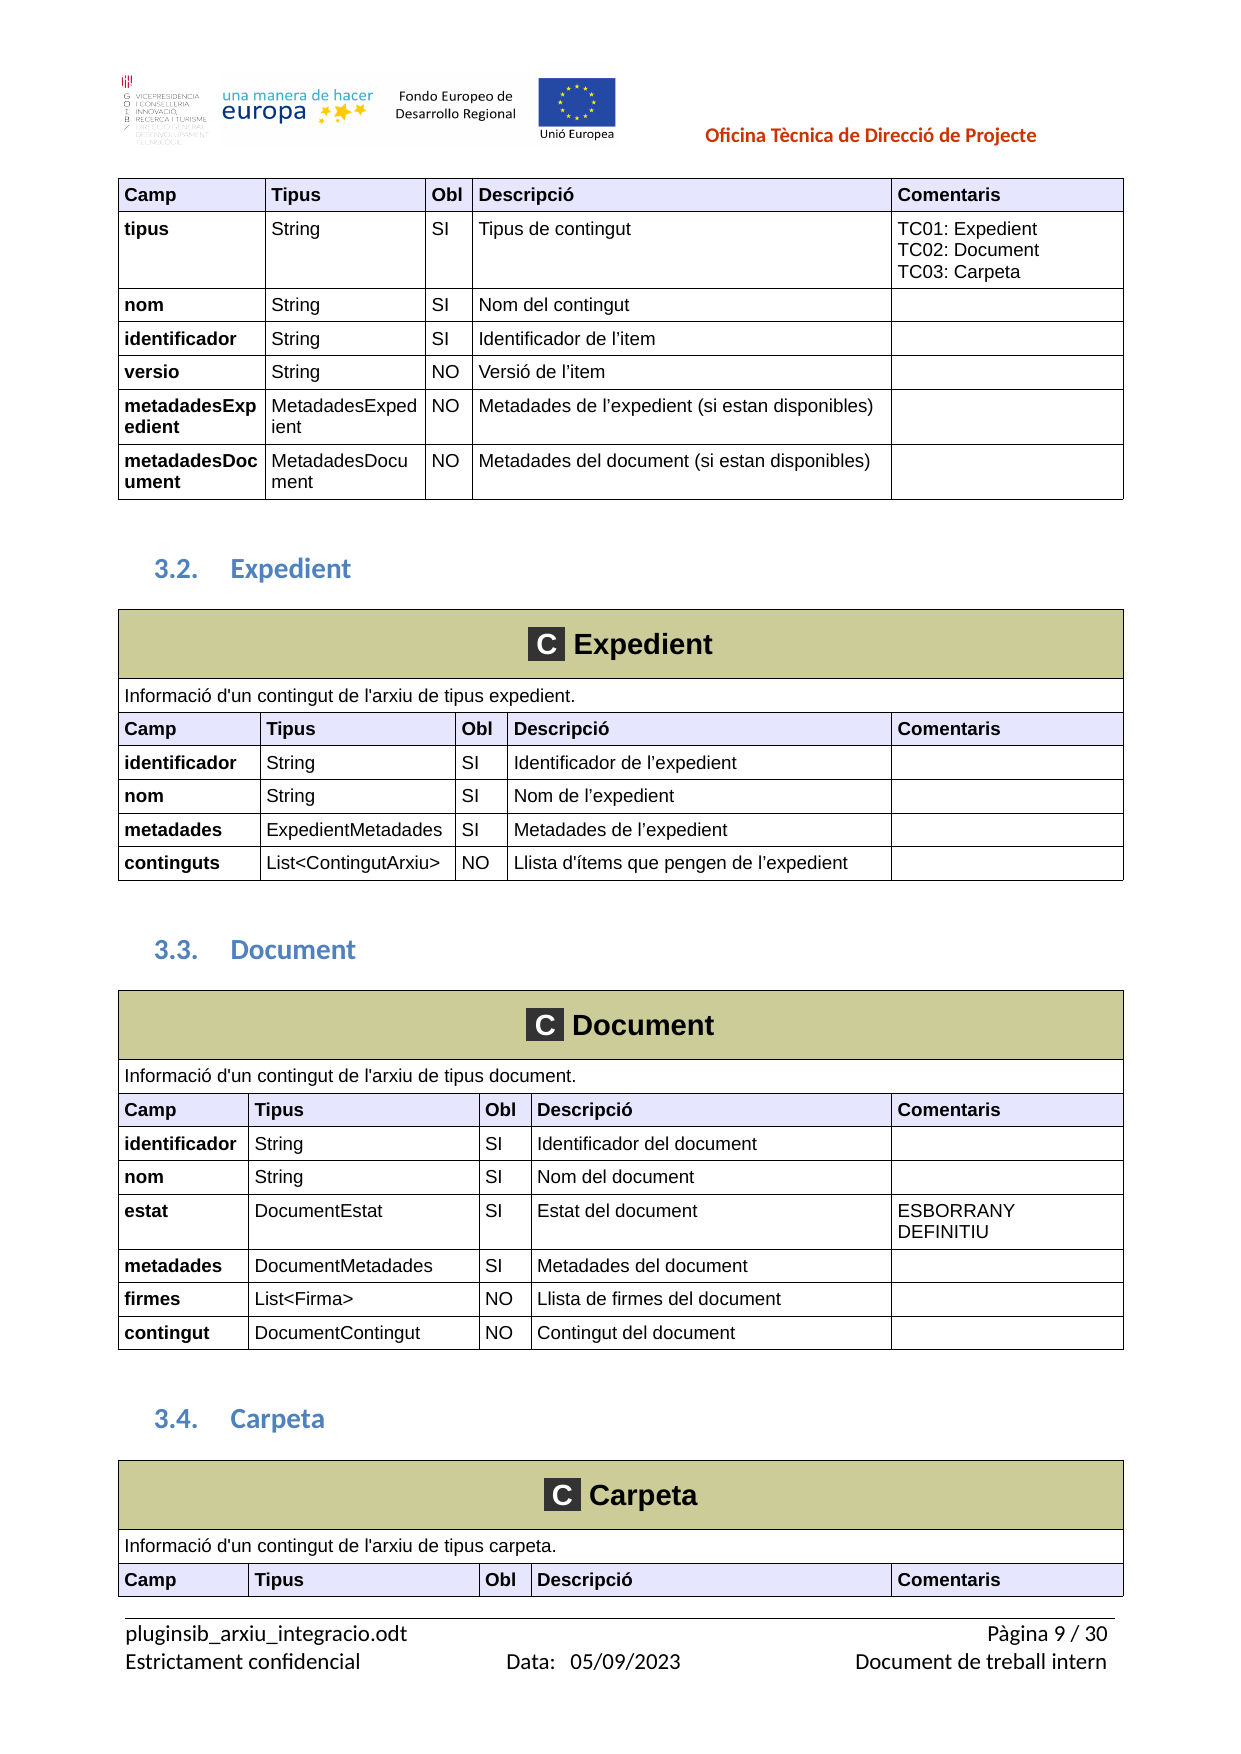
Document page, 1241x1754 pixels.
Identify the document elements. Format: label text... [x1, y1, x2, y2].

table_cell [892, 780, 1123, 812]
table_cell Metadades del document (si estan disponibles) [473, 445, 891, 499]
table_header C Carpeta [119, 1461, 1123, 1529]
table_header Informació d'un contingut de l'arxiu de tipus document. [119, 1060, 1123, 1093]
table_cell DocumentContingut [249, 1317, 479, 1349]
table_cell versio [119, 356, 265, 388]
table_cell NO [426, 356, 472, 388]
table_cell SI [480, 1195, 531, 1249]
table_cell Camp [119, 179, 265, 211]
table_cell [892, 1127, 1123, 1160]
table_cell Identificador del document [532, 1127, 891, 1160]
table_cell [892, 1161, 1123, 1193]
table_cell String [266, 289, 425, 321]
table_cell TC01: Expedient TC02: Document TC03: Carpeta [892, 212, 1123, 288]
table_cell [892, 356, 1123, 388]
table_cell SI [480, 1250, 531, 1282]
table_cell NO [426, 390, 472, 444]
table_cell SI [456, 814, 507, 846]
table_cell Identificador de l’item [473, 322, 891, 355]
table_cell DocumentEstat [249, 1195, 479, 1249]
table_cell Descripció [508, 713, 891, 745]
table_cell identificador [119, 1127, 248, 1160]
subtitle Carpeta [153, 1401, 1122, 1436]
table_cell nom [119, 780, 260, 812]
table_header Tipus [249, 1094, 479, 1126]
table_cell Nom del contingut [473, 289, 891, 321]
table_cell Nom del document [532, 1161, 891, 1193]
table_cell nom [119, 289, 265, 321]
table_cell SI [456, 746, 507, 779]
table_cell firmes [119, 1283, 248, 1316]
table_cell String [266, 322, 425, 355]
table_cell Tipus [266, 179, 425, 211]
table_cell Llista de firmes del document [532, 1283, 891, 1316]
table_cell NO [456, 847, 507, 879]
table_cell NO [480, 1283, 531, 1316]
table_cell DocumentMetadades [249, 1250, 479, 1282]
table_cell identificador [119, 322, 265, 355]
table_cell Metadades de l’expedient (si estan disponibles) [473, 390, 891, 444]
table_cell NO [426, 445, 472, 499]
table_cell ExpedientMetadades [261, 814, 455, 846]
table_cell String [261, 746, 455, 779]
table_cell contingut [119, 1317, 248, 1349]
table_cell Descripció [532, 1564, 891, 1596]
table_cell Obl [426, 179, 472, 211]
table_cell Tipus [249, 1564, 479, 1596]
table_cell String [249, 1127, 479, 1160]
table_header Camp [119, 1094, 248, 1126]
table_cell Comentaris [892, 1564, 1123, 1596]
table_cell [892, 1250, 1123, 1282]
table_cell Metadades del document [532, 1250, 891, 1282]
table_cell [892, 445, 1123, 499]
table_cell String [266, 212, 425, 288]
table_cell Estat del document [532, 1195, 891, 1249]
table_cell Descripció [473, 179, 891, 211]
subtitle Document [153, 931, 1122, 966]
table_cell Tipus [261, 713, 455, 745]
table_cell SI [426, 322, 472, 355]
table_cell metadades [119, 814, 260, 846]
table_cell SI [480, 1161, 531, 1193]
table_cell Tipus de contingut [473, 212, 891, 288]
table_cell [892, 847, 1123, 879]
table_cell estat [119, 1195, 248, 1249]
table_cell Contingut del document [532, 1317, 891, 1349]
table_cell Nom de l’expedient [508, 780, 891, 812]
table_cell metadadesExpedient [119, 390, 265, 444]
table_header Informació d'un contingut de l'arxiu de tipus carpeta. [119, 1530, 1123, 1562]
table_cell Camp [119, 1564, 248, 1596]
table_cell [892, 322, 1123, 355]
table_cell NO [480, 1317, 531, 1349]
table_cell [892, 1283, 1123, 1316]
table_cell [892, 390, 1123, 444]
table_cell Obl [456, 713, 507, 745]
table_cell nom [119, 1161, 248, 1193]
table_cell String [266, 356, 425, 388]
table_cell tipus [119, 212, 265, 288]
table_header C Expedient [119, 610, 1123, 678]
table_cell MetadadesDocument [266, 445, 425, 499]
table_header C Document [119, 991, 1123, 1059]
table_cell Versió de l’item [473, 356, 891, 388]
table_cell List<ContingutArxiu> [261, 847, 455, 879]
table_cell SI [480, 1127, 531, 1160]
table_cell String [261, 780, 455, 812]
table_cell continguts [119, 847, 260, 879]
table_cell identificador [119, 746, 260, 779]
picture [118, 73, 213, 147]
table_cell Metadades de l’expedient [508, 814, 891, 846]
table_cell MetadadesExpedient [266, 390, 425, 444]
table_cell Identificador de l’expedient [508, 746, 891, 779]
table_cell Informació d'un contingut de l'arxiu de tipus expedient. [119, 679, 1123, 712]
table_cell String [249, 1161, 479, 1193]
table_header Comentaris [892, 1094, 1123, 1126]
table_cell Comentaris [892, 179, 1123, 211]
table_cell SI [426, 212, 472, 288]
table_cell [892, 814, 1123, 846]
table_cell metadadesDocument [119, 445, 265, 499]
table_cell List<Firma> [249, 1283, 479, 1316]
subtitle Expedient [153, 550, 1122, 586]
table_cell metadades [119, 1250, 248, 1282]
table_cell Obl [480, 1564, 531, 1596]
table_cell [892, 1317, 1123, 1349]
table_cell Comentaris [892, 713, 1123, 745]
table_header Obl [480, 1094, 531, 1126]
table_cell Camp [119, 713, 260, 745]
picture [219, 73, 621, 147]
table_cell SI [426, 289, 472, 321]
table_cell ESBORRANY DEFINITIU [892, 1195, 1123, 1249]
table_cell SI [456, 780, 507, 812]
table_cell [892, 289, 1123, 321]
table_cell [892, 746, 1123, 779]
table_cell Llista d'ítems que pengen de l’expedient [508, 847, 891, 879]
table_header Descripció [532, 1094, 891, 1126]
